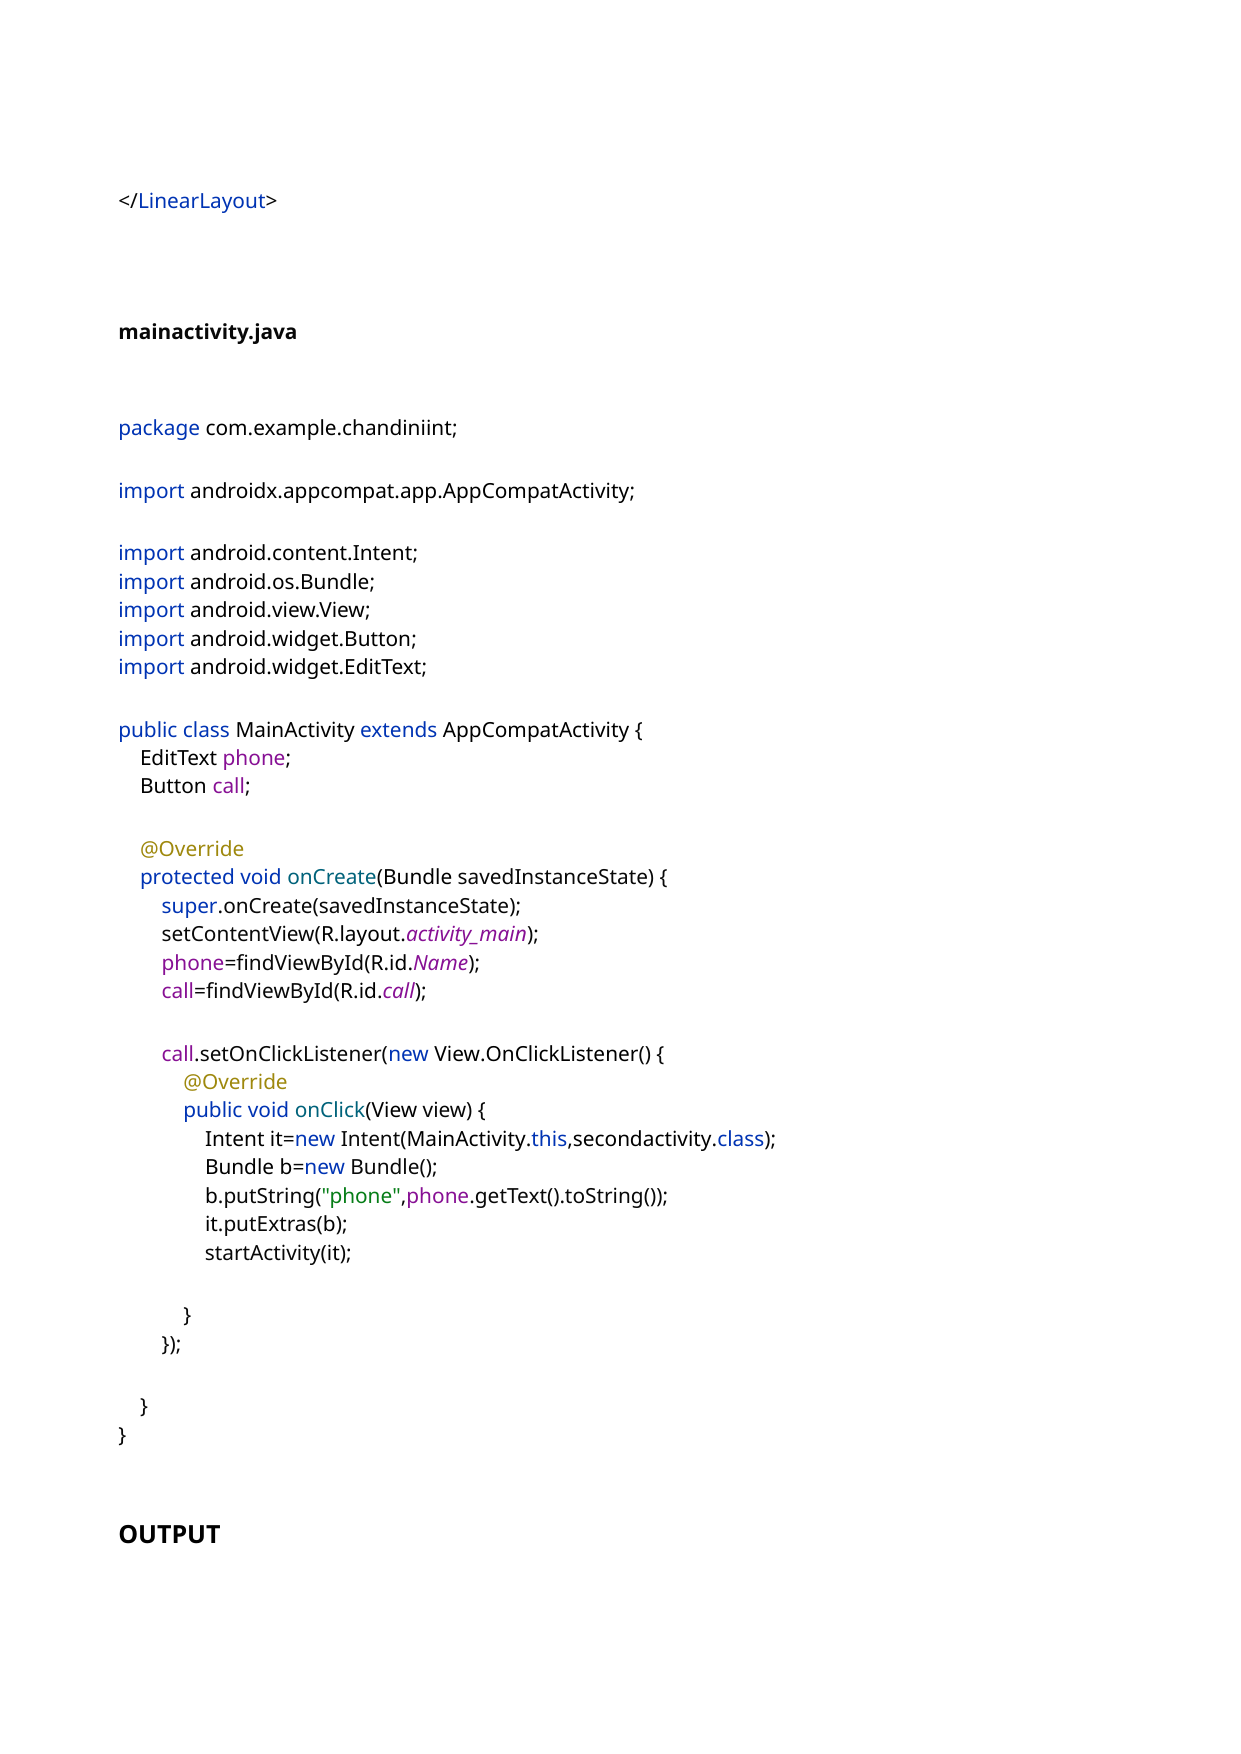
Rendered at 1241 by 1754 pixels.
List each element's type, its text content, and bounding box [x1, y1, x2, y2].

text package com.example.chandiniint; import androidx.appcompat.app.AppCompatActivity; import android.content.Intent; import android.os.Bundle; import android.view.View; import android.widget.Button; import android.widget.EditText; public class MainActivity extends AppCompatActivity { EditText phone; Button call; @Override protected void onCreate(Bundle savedInstanceState) { super.onCreate(savedInstanceState); setContentView(R.layout.activity_main); phone=findViewById(R.id.Name); call=findViewById(R.id.call); call.setOnClickListener(new View.OnClickListener() { @Override public void onClick(View view) { Intent it=new Intent(MainActivity.this,secondactivity.class); Bundle b=new Bundle(); b.putString("phone",phone.getText().toString()); it.putExtras(b); startActivity(it); } }); } } [118, 413, 1122, 1448]
text </LinearLayout> [118, 118, 1122, 215]
text OUTPUT [118, 1516, 1122, 1550]
text mainactivity.java [118, 317, 1122, 345]
